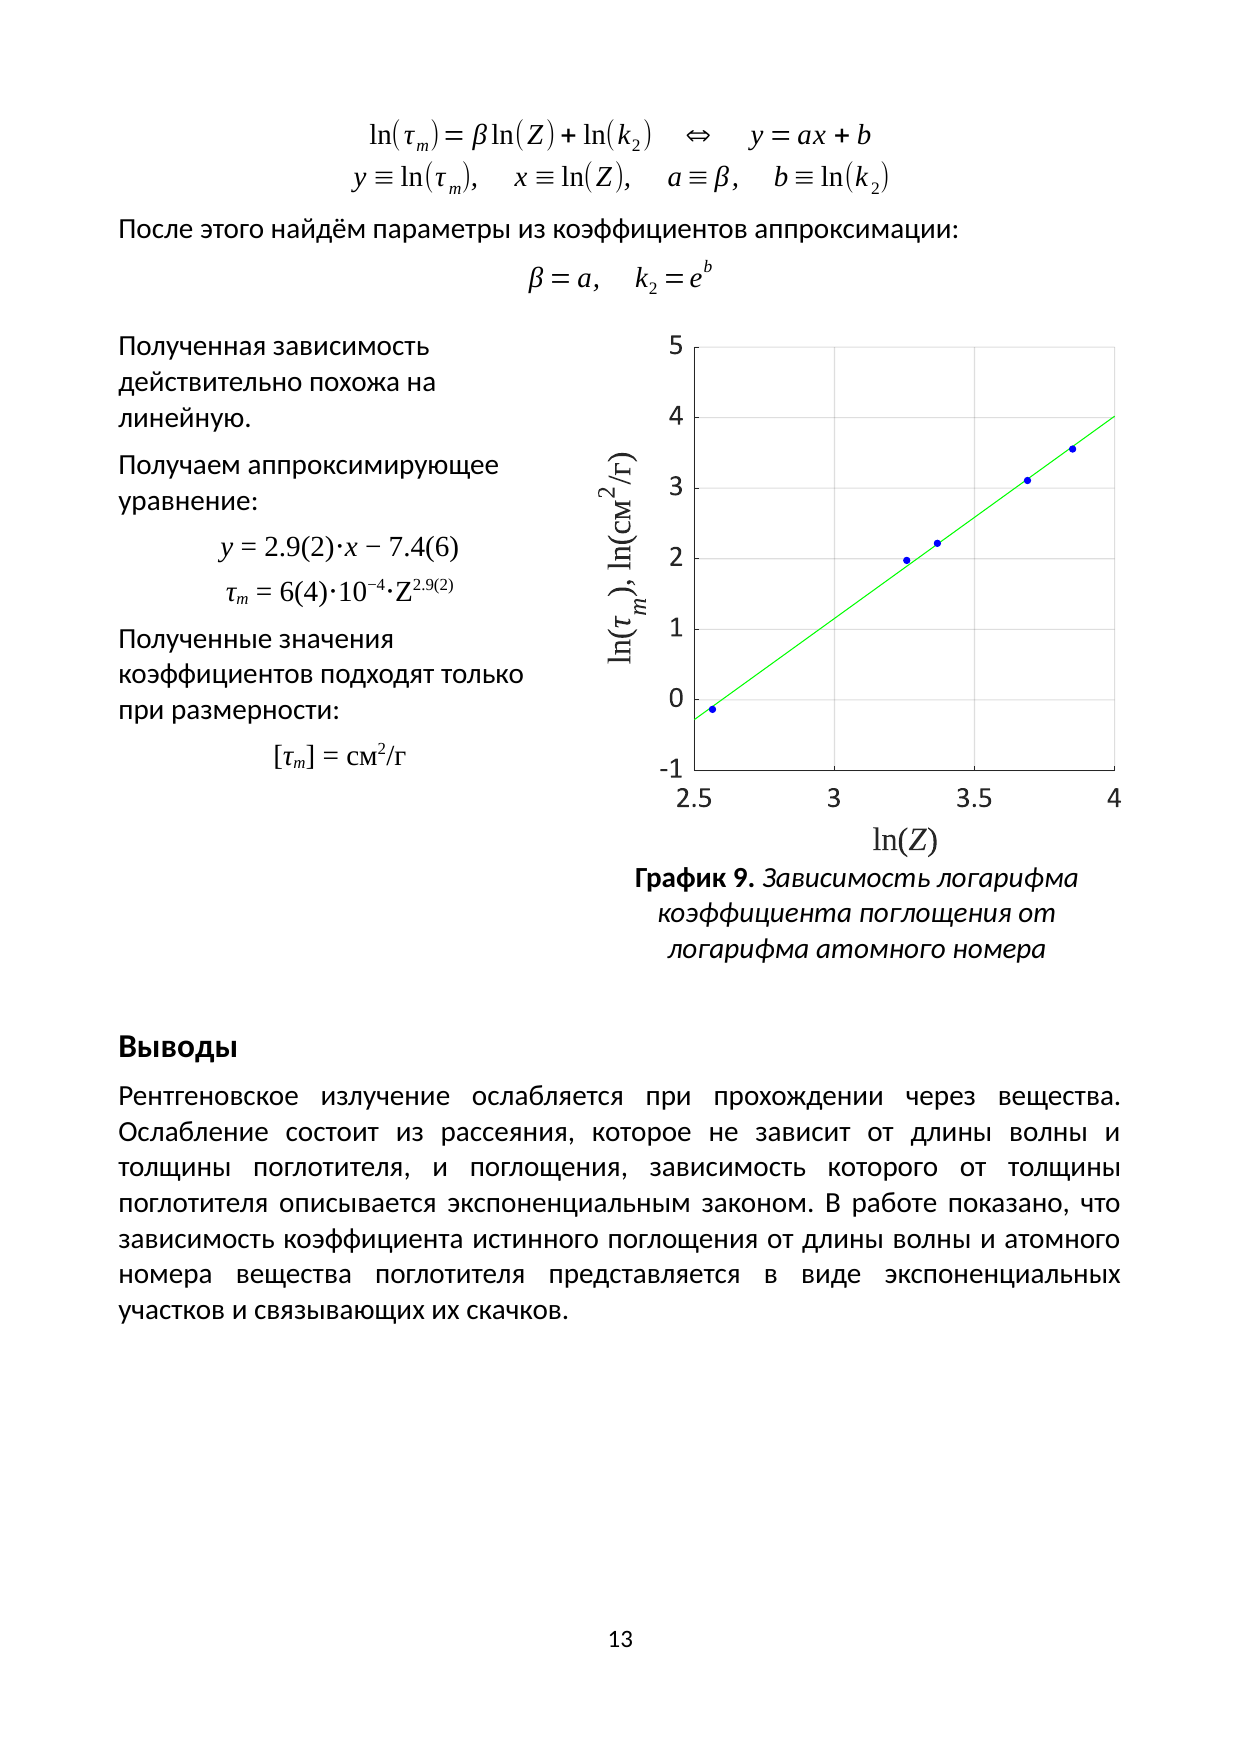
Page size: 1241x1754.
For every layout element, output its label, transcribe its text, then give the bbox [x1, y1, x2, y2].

table_header [561, 328, 1122, 977]
table_header Полученная зависимость действительно похожа на линейную. Получаем аппроксимирующее уравнение: y = 2.9(2)⋅x − 7.4(6) τm = 6(4)⋅10−4⋅Z2.9(2) Полученные значения коэффициентов подходят только при размерности: [τm] = см2/г [118, 328, 561, 977]
subtitle Выводы [118, 1025, 1122, 1065]
text После этого найдём параметры из коэффициентов аппроксимации: [118, 210, 1122, 246]
text Рентгеновское излучение ослабляется при прохождении через вещества. Ослабление состоит из рассеяния, которое не зависит от длины волны и толщины поглотителя, и поглощения, зависимость которого от толщины поглотителя описывается экспоненциальным законом. В работе показано, что зависимость коэффициента истинного поглощения от длины волны и атомного номера вещества поглотителя представляется в виде экспоненциальных участков и связывающих их скачков. [118, 1077, 1122, 1327]
